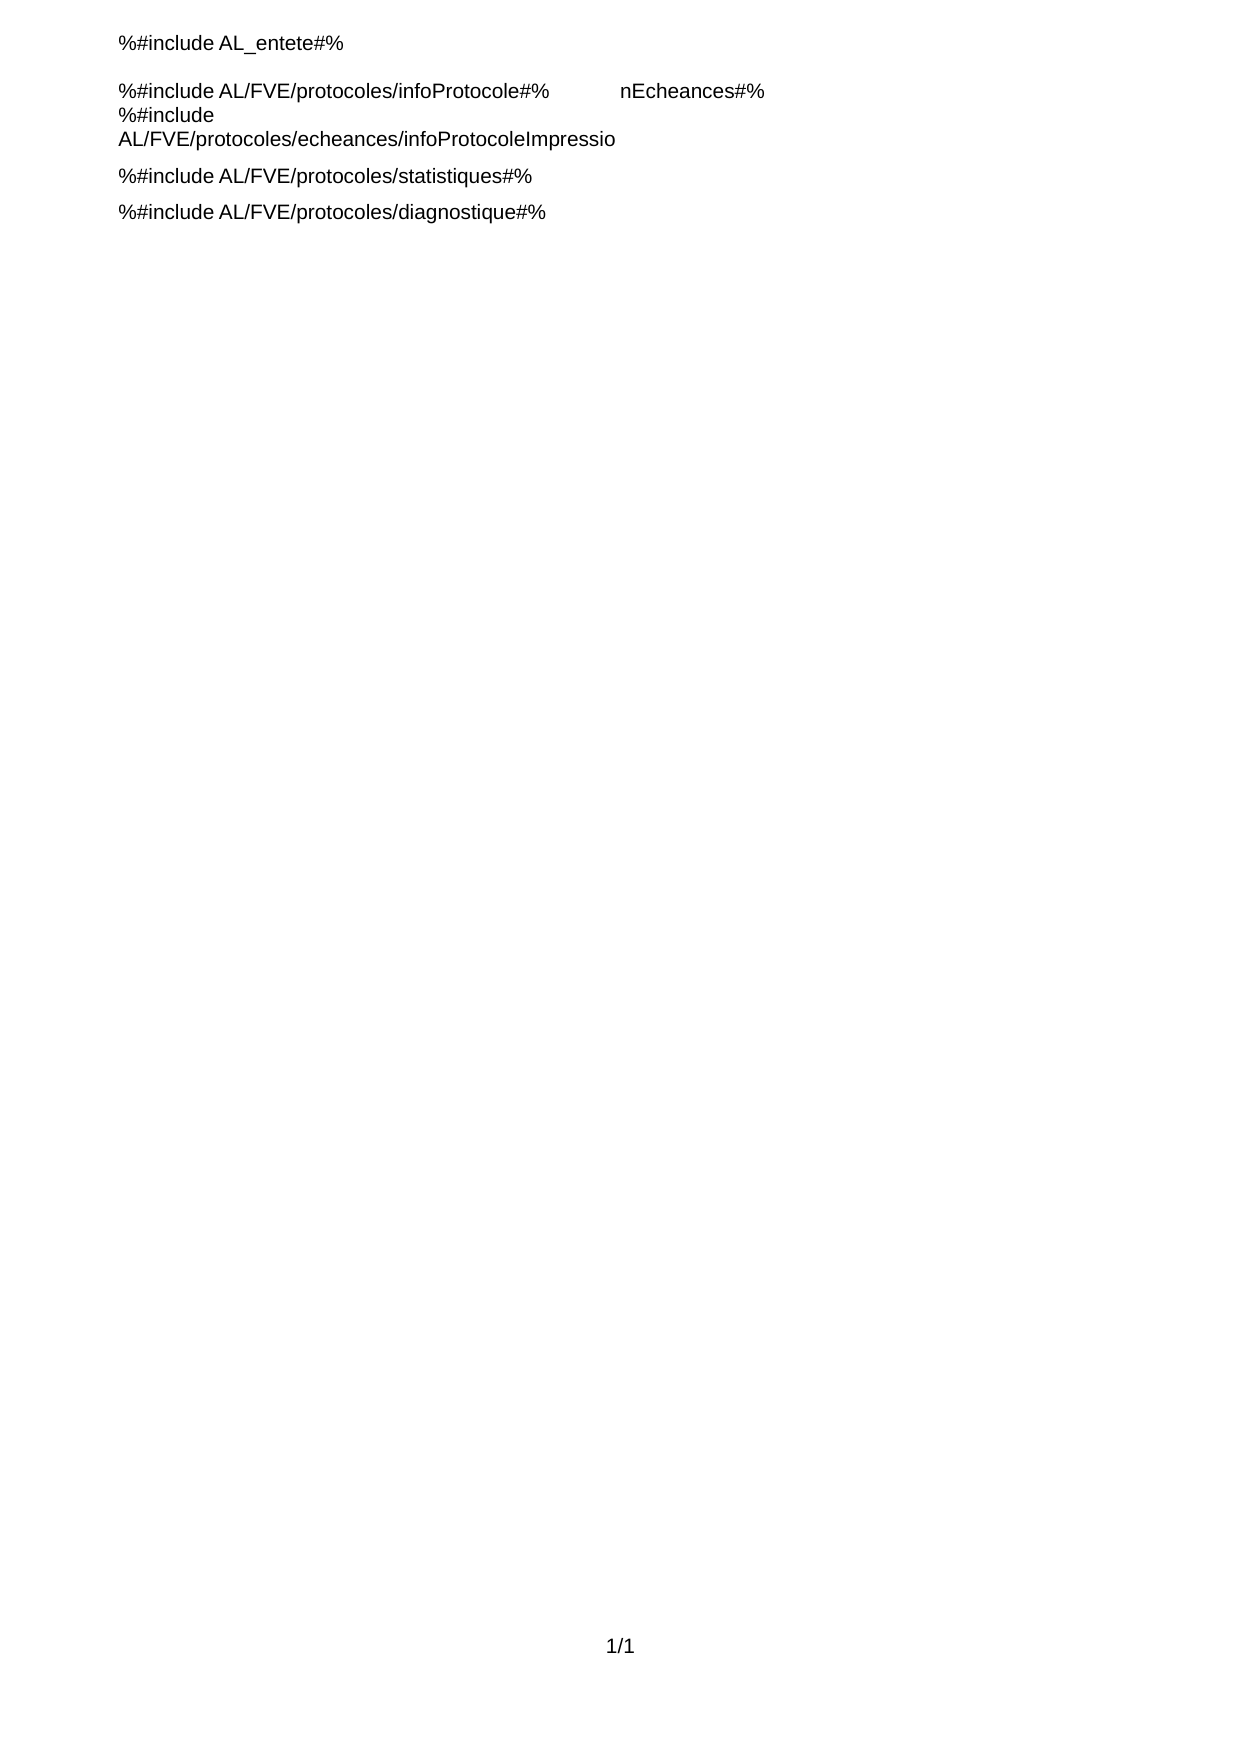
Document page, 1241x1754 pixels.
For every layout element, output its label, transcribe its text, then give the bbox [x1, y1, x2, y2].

text %#include AL/FVE/protocoles/statistiques#% [118, 163, 1122, 187]
text %#include AL/FVE/protocoles/echeances/infoProtocoleImpressionEcheances#% [118, 79, 1122, 151]
text %#include AL/FVE/protocoles/diagnostique#% [118, 200, 1122, 224]
text %#include AL_entete#% [118, 31, 1122, 55]
text %#include AL/FVE/protocoles/infoProtocole#% [118, 79, 620, 103]
